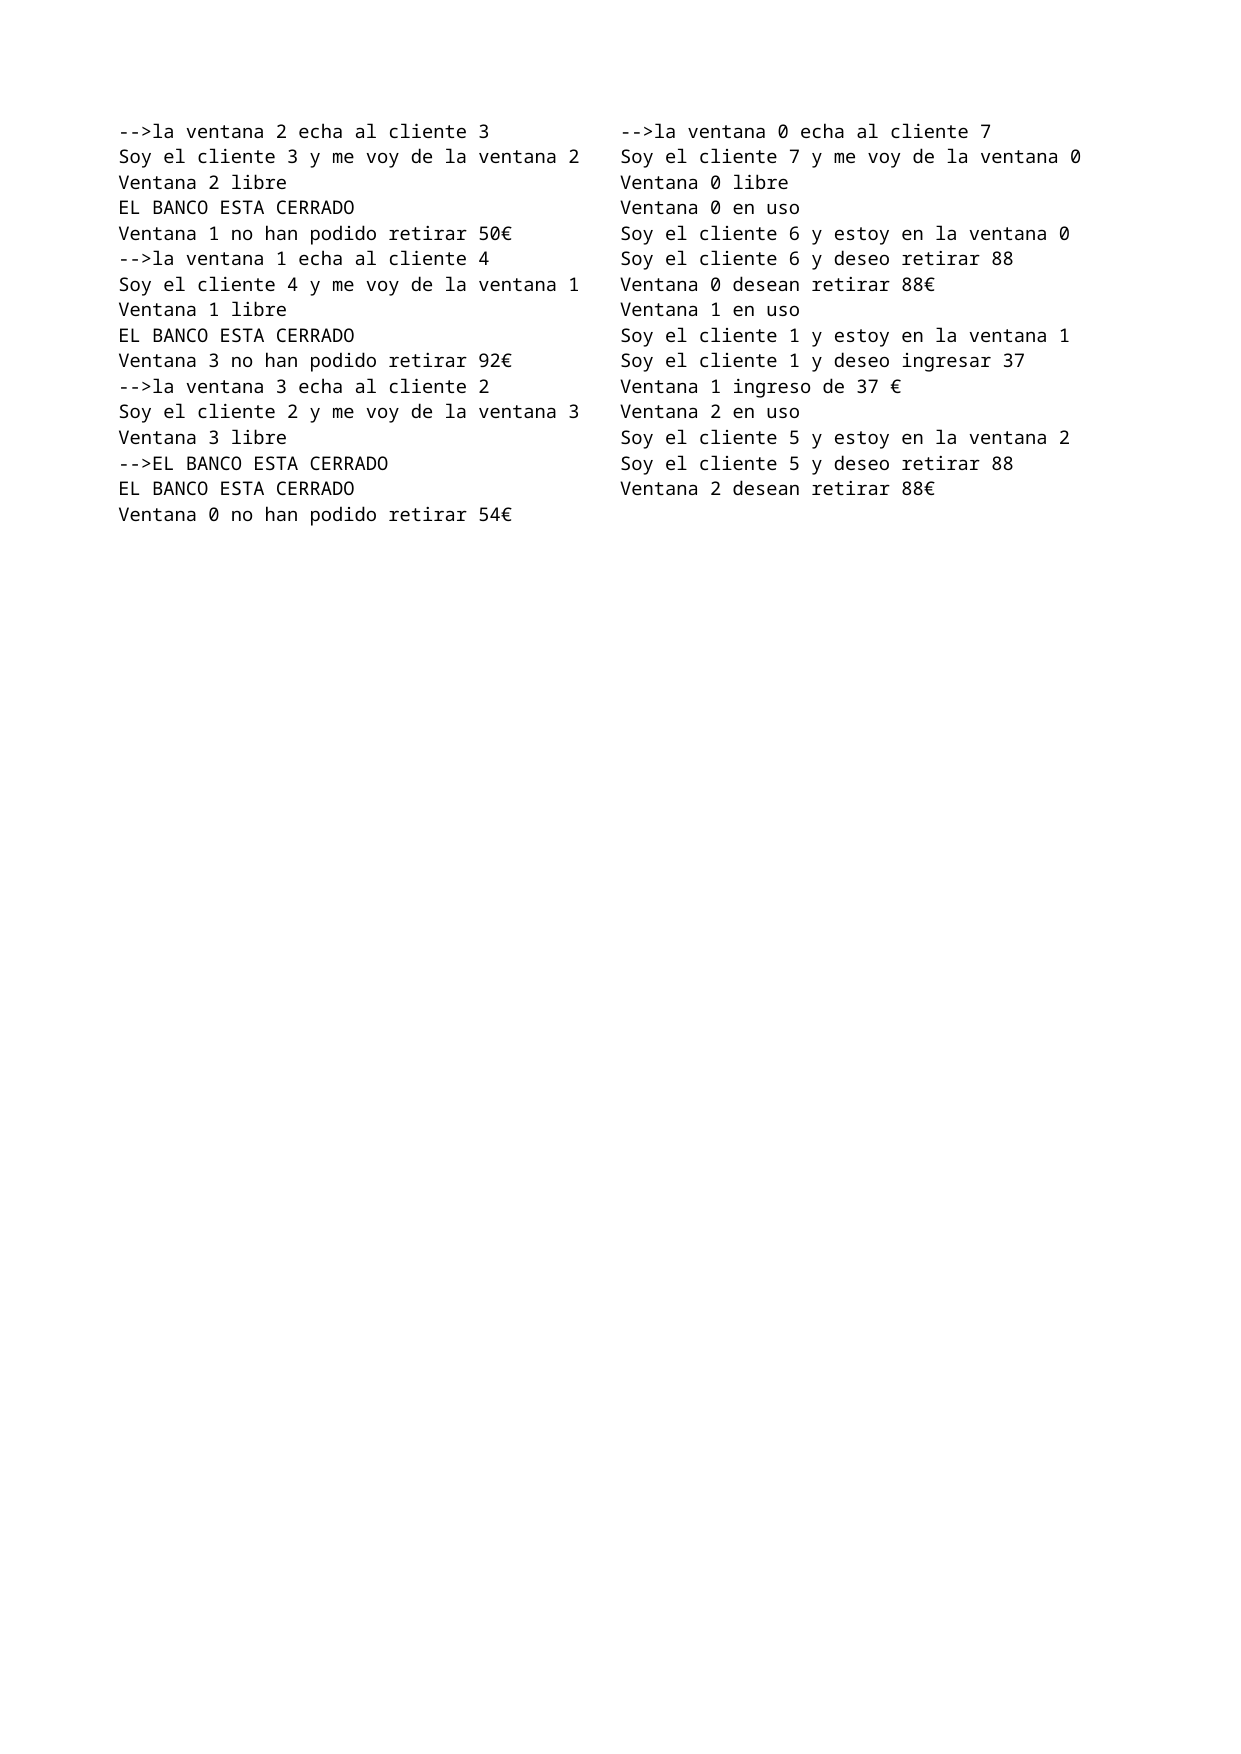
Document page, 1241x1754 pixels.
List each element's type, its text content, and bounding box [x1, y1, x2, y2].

text Ventana 2 en uso [620, 399, 1122, 424]
text -->la ventana 0 echa al cliente 7 [620, 118, 1122, 144]
text Soy el cliente 6 y deseo retirar 88 [620, 246, 1122, 271]
text Soy el cliente 6 y estoy en la ventana 0 [620, 220, 1122, 246]
text Ventana 1 ingreso de 37 € [620, 373, 1122, 399]
text Soy el cliente 1 y estoy en la ventana 1 [620, 322, 1122, 348]
text Soy el cliente 3 y me voy de la ventana 2 [118, 144, 620, 169]
text Ventana 0 no han podido retirar 54€ [118, 501, 620, 526]
text Ventana 2 libre [118, 169, 620, 195]
text Ventana 0 en uso [620, 195, 1122, 220]
text Ventana 1 no han podido retirar 50€ [118, 220, 620, 246]
text Ventana 3 libre [118, 424, 620, 450]
text Ventana 2 desean retirar 88€ [620, 475, 1122, 501]
text EL BANCO ESTA CERRADO [118, 475, 620, 501]
text Soy el cliente 1 y deseo ingresar 37 [620, 348, 1122, 373]
text -->la ventana 2 echa al cliente 3 [118, 118, 620, 144]
text -->la ventana 1 echa al cliente 4 [118, 246, 620, 271]
text Soy el cliente 5 y estoy en la ventana 2 [620, 424, 1122, 450]
text Ventana 1 libre [118, 297, 620, 322]
text Soy el cliente 4 y me voy de la ventana 1 [118, 271, 620, 297]
text Soy el cliente 5 y deseo retirar 88 [620, 450, 1122, 475]
text Ventana 1 en uso [620, 297, 1122, 322]
text Ventana 0 libre [620, 169, 1122, 195]
text EL BANCO ESTA CERRADO [118, 195, 620, 220]
text EL BANCO ESTA CERRADO [118, 322, 620, 348]
text Soy el cliente 2 y me voy de la ventana 3 [118, 399, 620, 424]
text -->EL BANCO ESTA CERRADO [118, 450, 620, 475]
text Ventana 0 desean retirar 88€ [620, 271, 1122, 297]
text Soy el cliente 7 y me voy de la ventana 0 [620, 144, 1122, 169]
text -->la ventana 3 echa al cliente 2 [118, 373, 620, 399]
text Ventana 3 no han podido retirar 92€ [118, 348, 620, 373]
